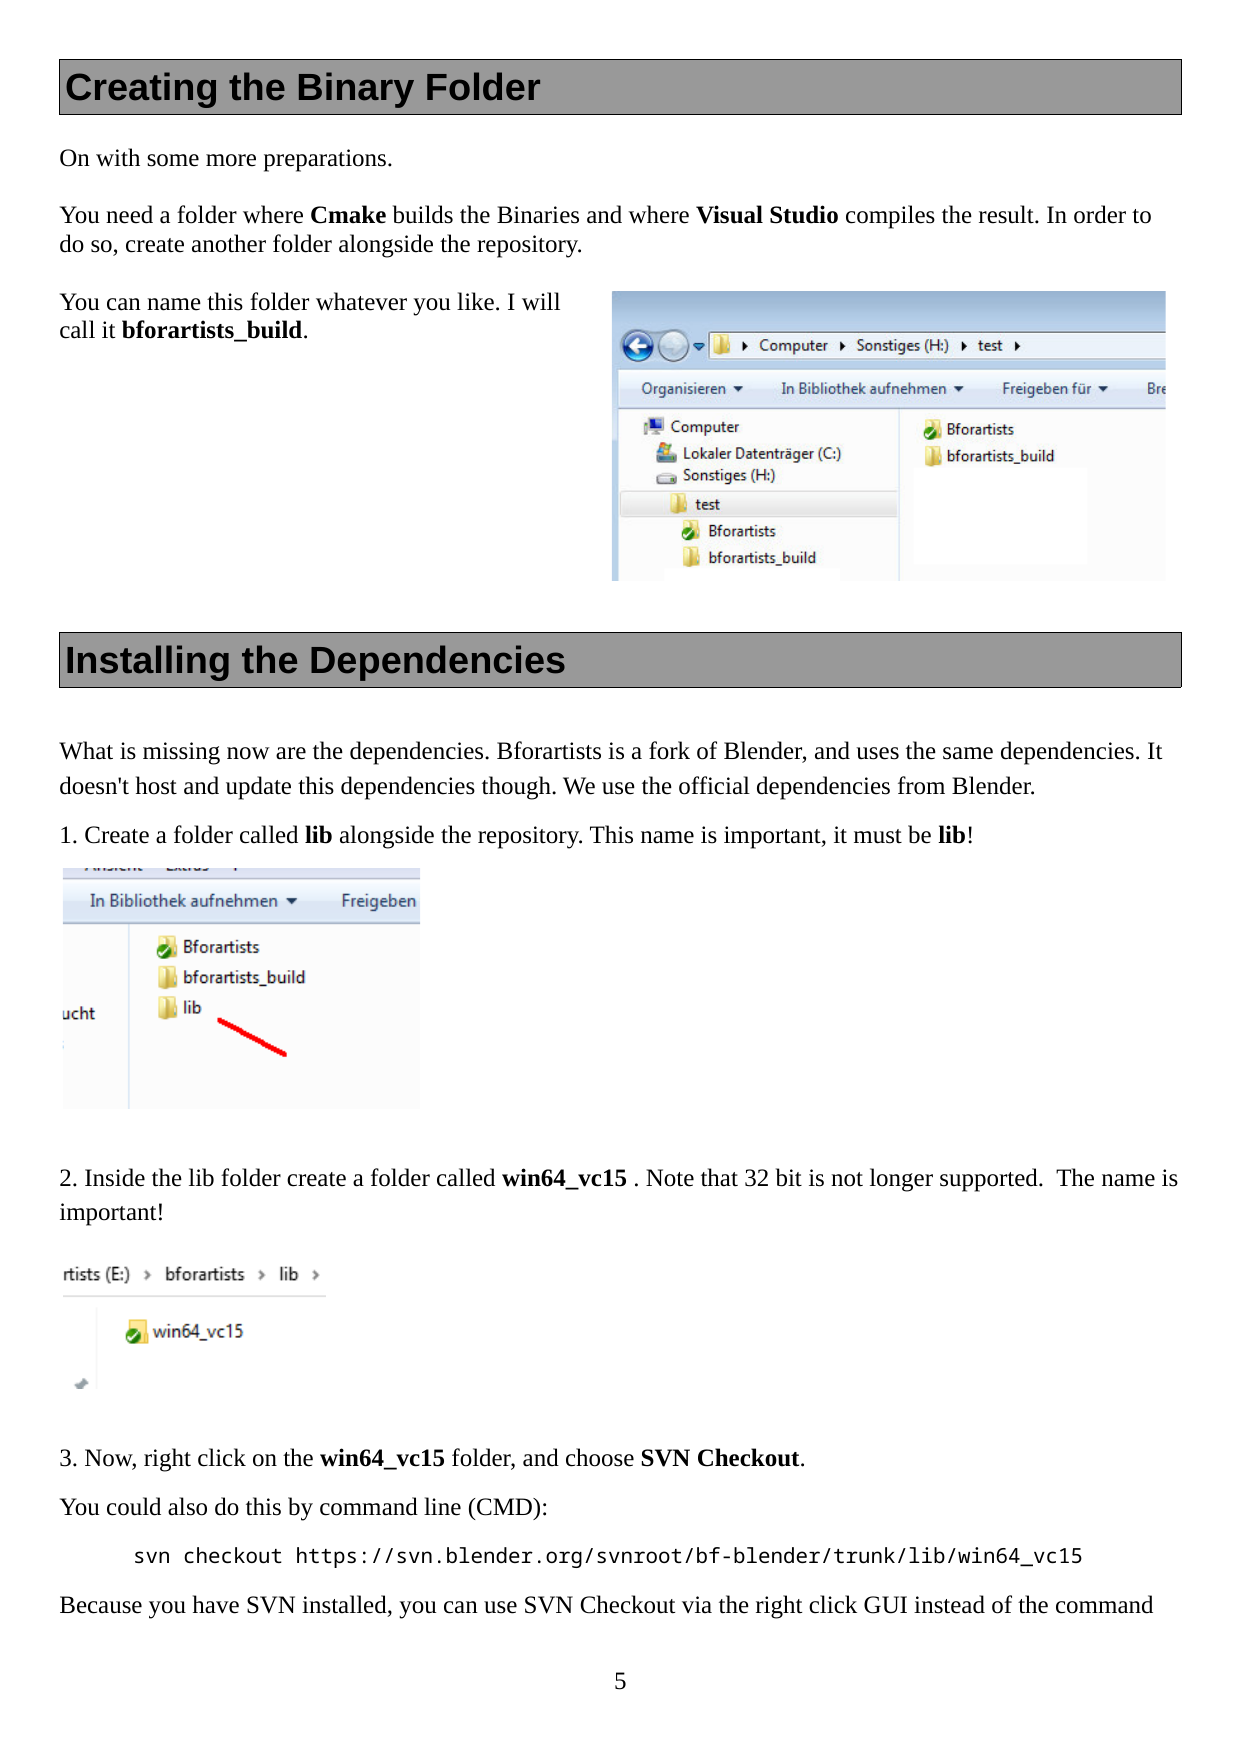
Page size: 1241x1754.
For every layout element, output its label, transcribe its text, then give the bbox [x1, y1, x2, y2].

picture [62, 868, 421, 1109]
text Because you have SVN installed, you can use SVN Checkout via the right click GUI instead of the command [59, 1590, 1181, 1619]
text On with some more preparations. [59, 143, 1181, 172]
picture [611, 291, 1166, 581]
table_header Installing the Dependencies [60, 633, 1181, 687]
text You need a folder where Cmake builds the Binaries and where Visual Studio compiles the result. In order to do so, create another folder alongside the repository. You can name this folder whatever you like. I will call it bforartists_build. [59, 201, 1181, 344]
text What is missing now are the dependencies. Bforartists is a fork of Blender, and uses the same dependencies. It doesn't host and update this dependencies though. We use the official dependencies from Blender. [59, 736, 1181, 799]
text 1. Create a folder called lib alongside the repository. This name is important, it must be lib! [59, 820, 1181, 848]
table_header Creating the Binary Folder [60, 60, 1181, 114]
text You could also do this by command line (CMD): [59, 1492, 1181, 1521]
text 2. Inside the lib folder create a folder called win64_vc15 . Note that 32 bit is not longer supported. The name is important! [59, 1163, 1181, 1226]
text 3. Now, right click on the win64_vc15 folder, and choose SVN Checkout. [59, 1443, 1181, 1472]
text svn checkout https://svn.blender.org/svnroot/bf-blender/trunk/lib/win64_vc15 [133, 1542, 1181, 1570]
picture [63, 1255, 326, 1389]
